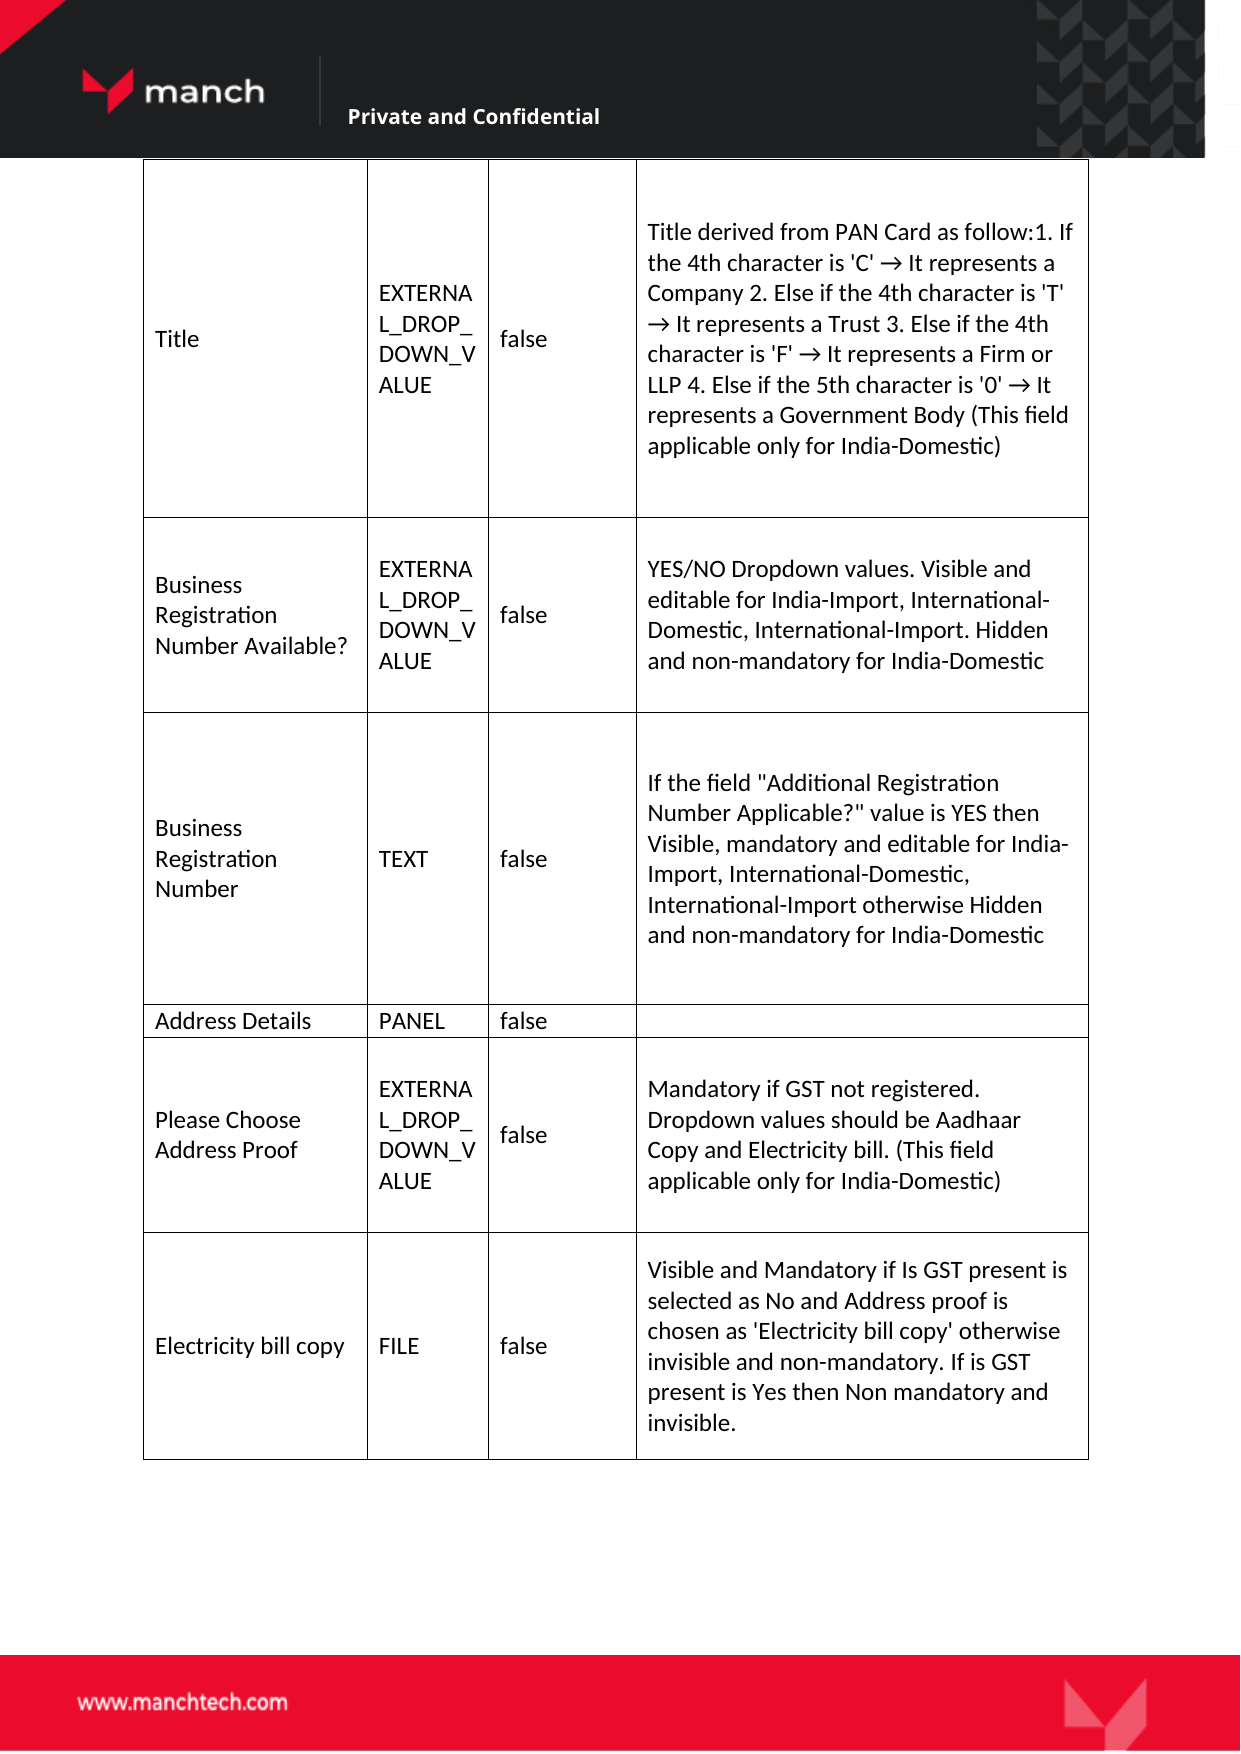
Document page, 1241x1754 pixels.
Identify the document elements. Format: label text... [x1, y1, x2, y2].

table_cell Please Choose Address Proof [144, 1038, 367, 1232]
picture [0, 1655, 1241, 1754]
table_cell YES/NO Dropdown values. Visible and editable for India-Import, International-Domestic, International-Import. Hidden and non-mandatory for India-Domestic [637, 518, 1088, 712]
table_cell false [489, 1005, 636, 1037]
table_cell Title [144, 160, 367, 517]
table_cell Business Registration Number Available? [144, 518, 367, 712]
table_cell EXTERNAL_DROP_DOWN_VALUE [368, 518, 488, 712]
table_cell false [489, 160, 636, 517]
table_cell Business Registration Number [144, 713, 367, 1004]
table_cell FILE [368, 1233, 488, 1459]
table_cell false [489, 1233, 636, 1459]
table_cell Visible and Mandatory if Is GST present is selected as No and Address proof is chosen as 'Electricity bill copy' otherwise invisible and non-mandatory. If is GST present is Yes then Non mandatory and invisible. [637, 1233, 1088, 1459]
table_cell false [489, 518, 636, 712]
table_cell EXTERNAL_DROP_DOWN_VALUE [368, 1038, 488, 1232]
table_cell TEXT [368, 713, 488, 1004]
table_cell EXTERNAL_DROP_DOWN_VALUE [368, 160, 488, 517]
table_cell [637, 1005, 1088, 1037]
table_cell Title derived from PAN Card as follow:1. If the 4th character is 'C' → It represents a Company 2. Else if the 4th character is 'T' → It represents a Trust 3. Else if the 4th character is 'F' → It represents a Firm or LLP 4. Else if the 5th character is '0' → It represents a Government Body (This field applicable only for India-Domestic) [637, 160, 1088, 517]
table_cell Electricity bill copy [144, 1233, 367, 1459]
table_cell false [489, 1038, 636, 1232]
table_cell If the field "Additional Registration Number Applicable?" value is YES then Visible, mandatory and editable for India-Import, International-Domestic, International-Import otherwise Hidden and non-mandatory for India-Domestic [637, 713, 1088, 1004]
table_cell Address Details [144, 1005, 367, 1037]
table_cell Mandatory if GST not registered. Dropdown values should be Aadhaar Copy and Electricity bill. (This field applicable only for India-Domestic) [637, 1038, 1088, 1232]
picture [0, 0, 1241, 158]
table_cell PANEL [368, 1005, 488, 1037]
table_cell false [489, 713, 636, 1004]
